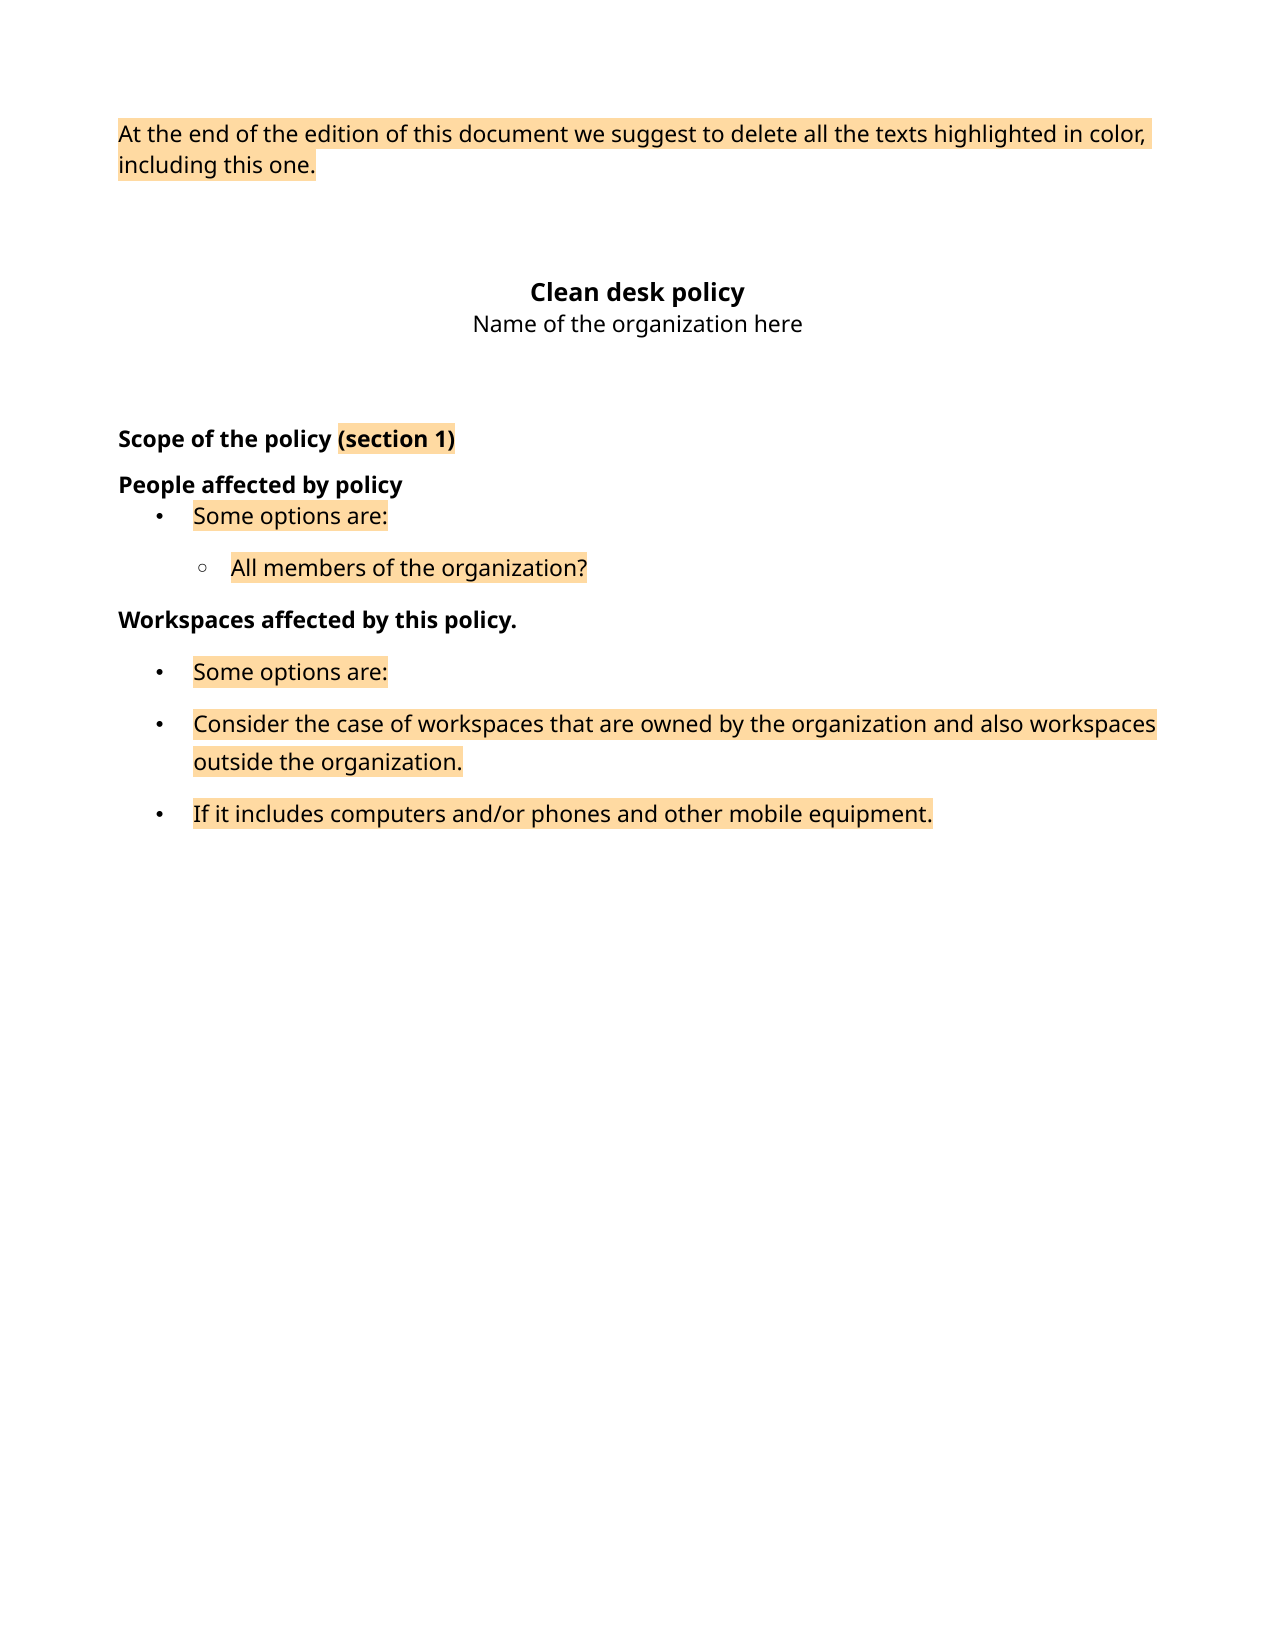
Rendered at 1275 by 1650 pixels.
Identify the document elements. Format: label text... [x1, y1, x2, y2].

text Clean desk policy [118, 274, 1157, 308]
list All members of the organization? [193, 552, 1157, 583]
list Some options are: [156, 500, 1157, 531]
text Workspaces affected by this policy. [118, 604, 1157, 636]
text At the end of the edition of this document we suggest to delete all the texts highlighted in color, including this one. [118, 118, 1157, 181]
list Consider the case of workspaces that are owned by the organization and also workspaces outside the organization. [156, 708, 1157, 777]
subtitle Scope of the policy (section 1) [118, 423, 1157, 454]
subtitle People affected by policy [118, 469, 1157, 500]
text Name of the organization here [118, 308, 1157, 340]
list Some options are: [156, 656, 1157, 688]
list If it includes computers and/or phones and other mobile equipment. [156, 798, 1157, 829]
